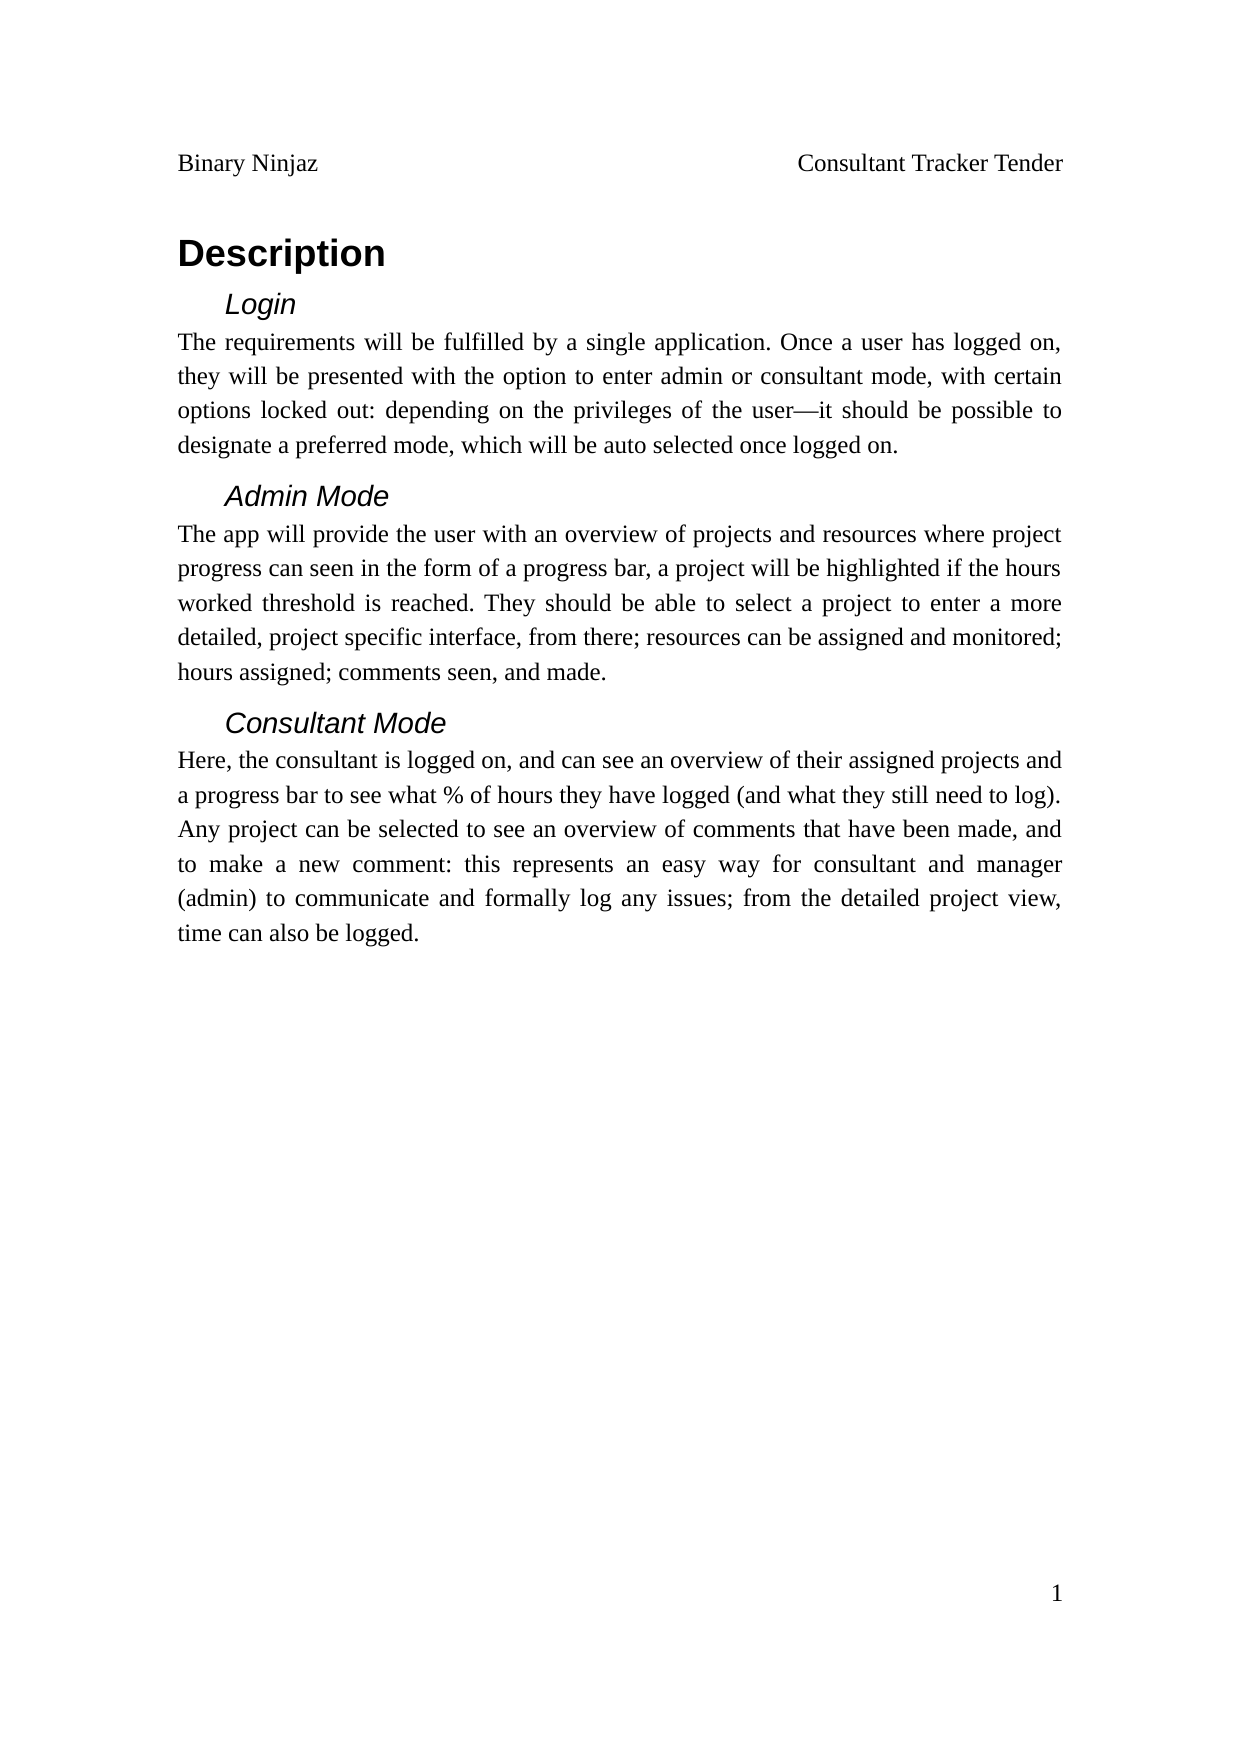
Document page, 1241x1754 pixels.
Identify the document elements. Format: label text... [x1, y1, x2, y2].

text Here, the consultant is logged on, and can see an overview of their assigned projects and a progress bar to see what % of hours they have logged (and what they still need to log). Any project can be selected to see an overview of comments that have been made, and to make a new comment: this represents an easy way for consultant and manager (admin) to communicate and formally log any issues; from the detailed project view, time can also be logged. [177, 746, 1063, 947]
subtitle Login [224, 287, 1063, 321]
text The requirements will be fulfilled by a single application. Once a user has logged on, they will be presented with the option to enter admin or consultant mode, with certain options locked out: depending on the privileges of the user—it should be possible to designate a preferred mode, which will be auto selected once logged on. [177, 327, 1063, 459]
subtitle Consultant Mode [224, 706, 1063, 739]
subtitle Description [177, 231, 1063, 274]
text The app will provide the user with an overview of projects and resources where project progress can seen in the form of a progress bar, a project will be highlighted if the hours worked threshold is reached. They should be able to select a project to enter a more detailed, project specific interface, from there; resources can be assigned and monitored; hours assigned; comments seen, and made. [177, 519, 1063, 686]
subtitle Admin Mode [224, 479, 1063, 513]
